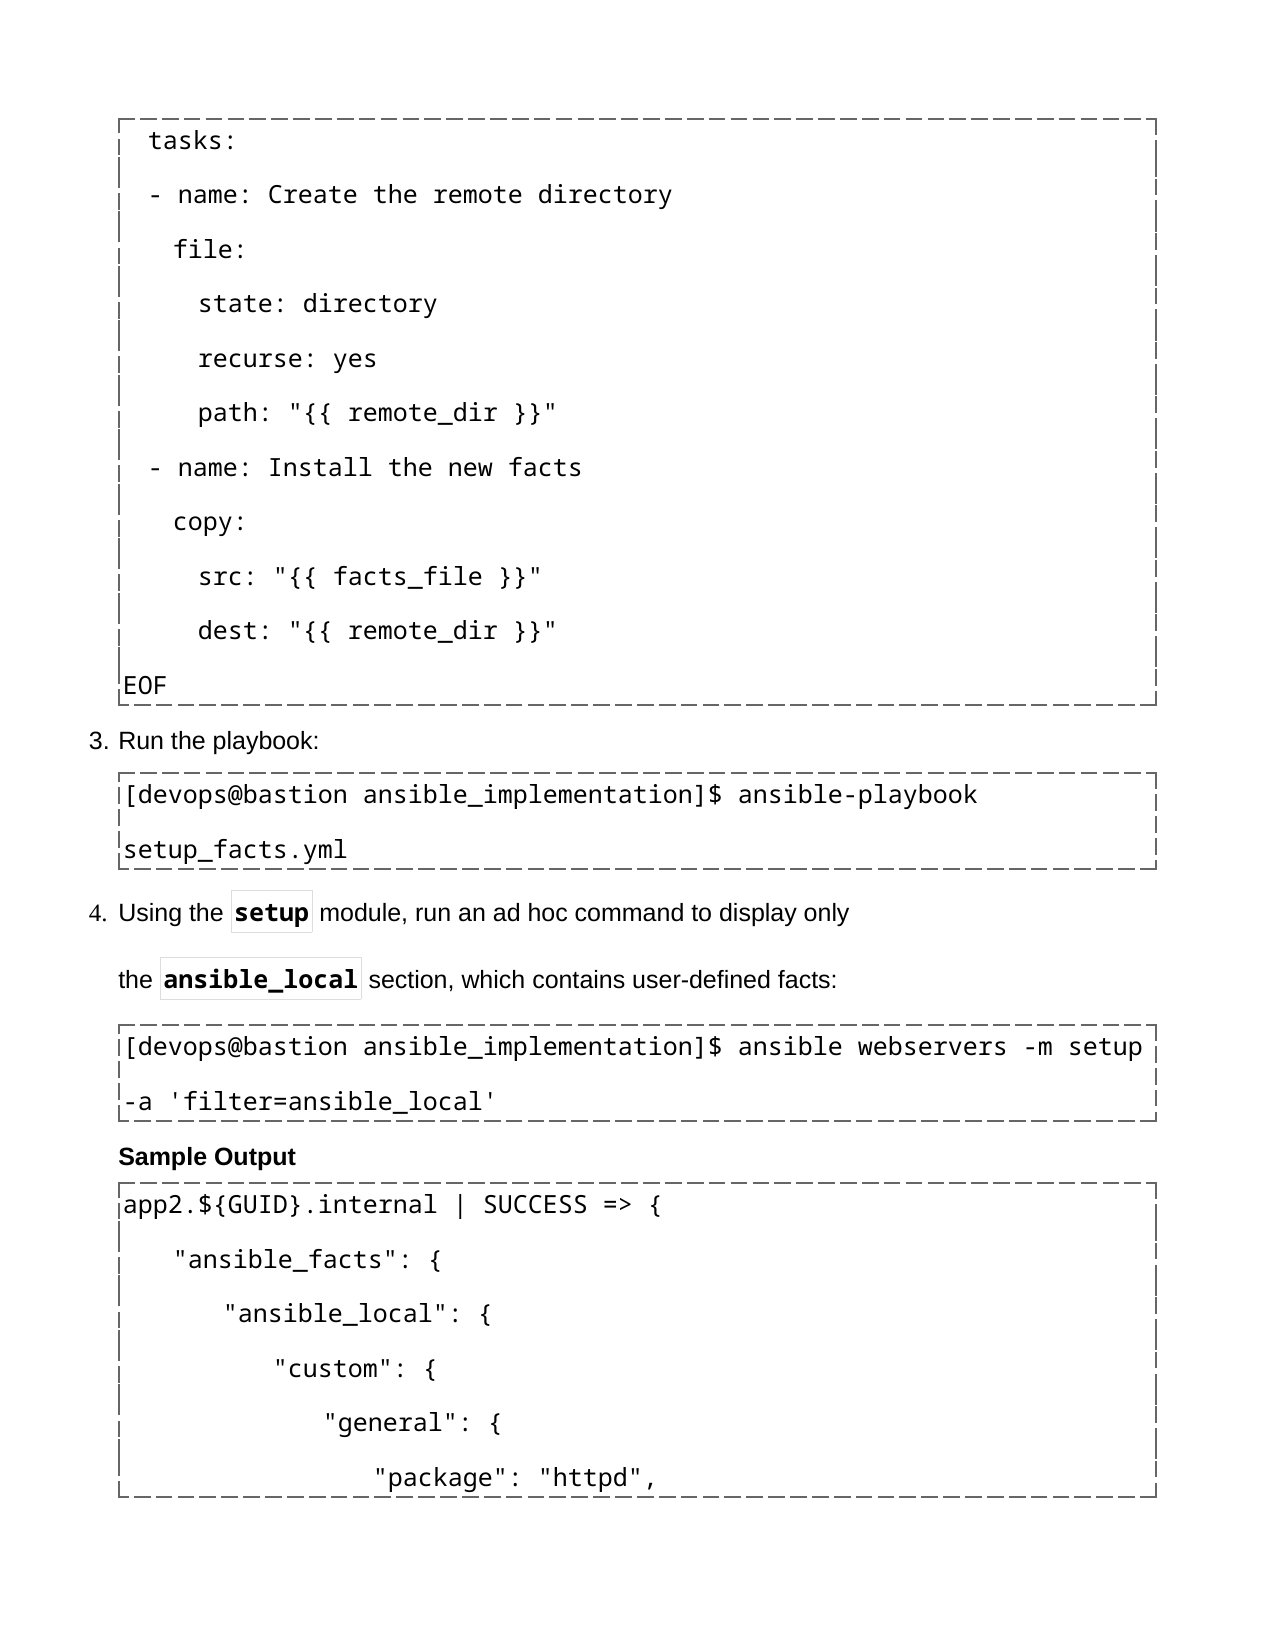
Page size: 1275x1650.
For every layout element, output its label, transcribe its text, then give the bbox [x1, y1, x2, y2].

list file: [118, 227, 1157, 266]
list recurse: yes [118, 336, 1157, 374]
list "general": { [118, 1400, 1157, 1439]
list tasks: [118, 118, 1157, 157]
list EOF [118, 663, 1157, 706]
list "package": "httpd", [118, 1455, 1157, 1498]
list src: "{{ facts_file }}" [118, 554, 1157, 592]
list state: directory [118, 282, 1157, 320]
list dest: "{{ remote_dir }}" [118, 608, 1157, 647]
list [devops@bastion ansible_implementation]$ ansible-playbook setup_facts.yml [118, 772, 1157, 870]
list app2.${GUID}.internal | SUCCESS => { [118, 1182, 1157, 1221]
list - name: Install the new facts [118, 445, 1157, 483]
list copy: [118, 499, 1157, 538]
list Sample Output [118, 1142, 1157, 1171]
list Using the setup module, run an ad hoc command to display only the ansible_local section, which contains user-defined facts: [118, 890, 1157, 999]
list "ansible_local": { [118, 1291, 1157, 1330]
list "ansible_facts": { [118, 1237, 1157, 1275]
list "custom": { [118, 1346, 1157, 1384]
list - name: Create the remote directory [118, 173, 1157, 211]
list [devops@bastion ansible_implementation]$ ansible webservers -m setup -a 'filter=ansible_local' [118, 1024, 1157, 1122]
list path: "{{ remote_dir }}" [118, 391, 1157, 429]
list Run the playbook: [118, 726, 1157, 755]
